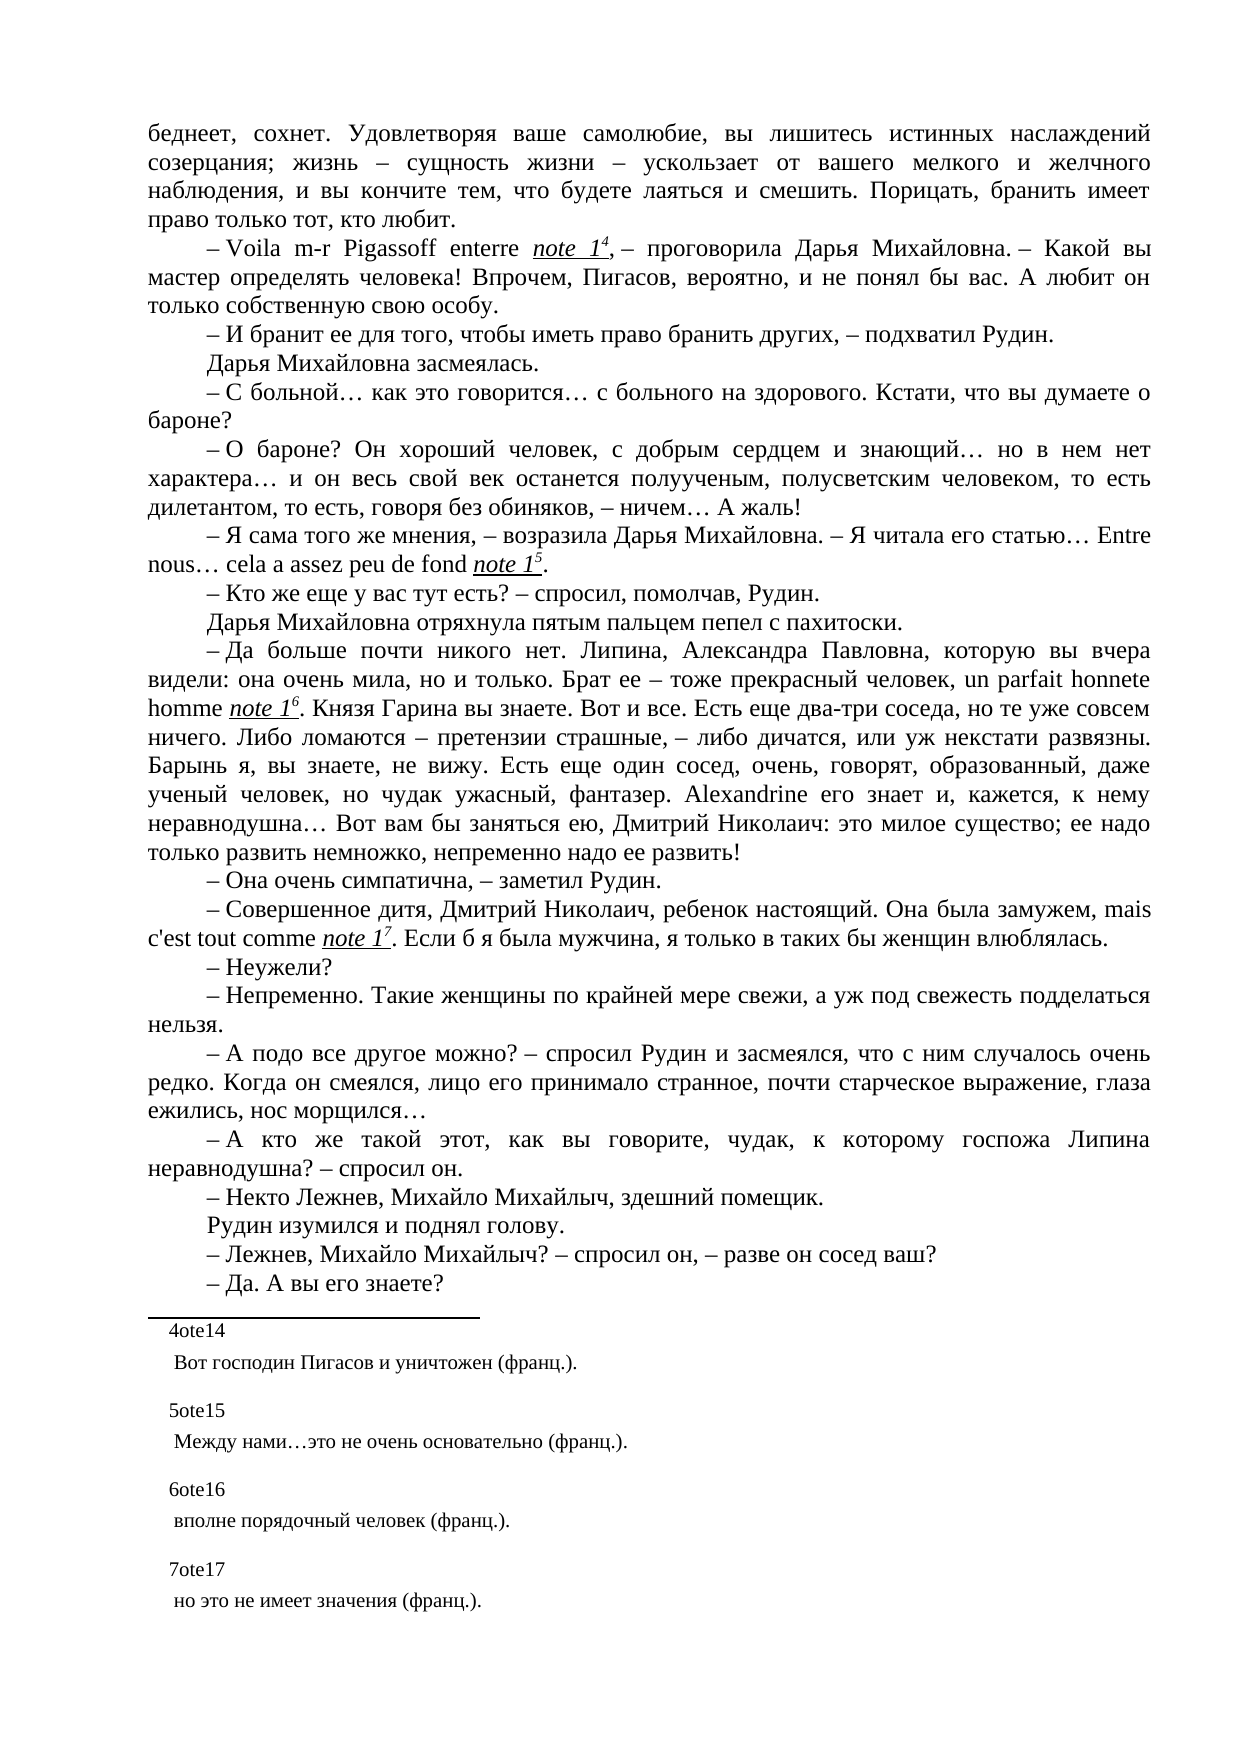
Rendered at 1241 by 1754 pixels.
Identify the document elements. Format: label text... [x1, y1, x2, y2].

text беднеет, сохнет. Удовлетворяя ваше самолюбие, вы лишитесь истинных наслаждений созерцания; жизнь – сущность жизни – ускользает от вашего мелкого и желчного наблюдения, и вы кончите тем, что будете лаяться и смешить. Порицать, бранить имеет право только тот, кто любит. [148, 118, 1152, 233]
text – Да. А вы его знаете? [148, 1268, 1152, 1297]
text – Совершенное дитя, Дмитрий Николаич, ребенок настоящий. Она была замужем, mais c'est tout comme note 1. Если б я была мужчина, я только в таких бы женщин влюблялась. [148, 894, 1152, 952]
text Рудин изумился и поднял голову. [148, 1211, 1152, 1239]
text Дарья Михайловна засмеялась. [148, 348, 1152, 377]
text – О бароне? Он хороший человек, с добрым сердцем и знающий… но в нем нет характера… и он весь свой век останется полуученым, полусветским человеком, то есть дилетантом, то есть, говоря без обиняков, – ничем… А жаль! [148, 434, 1152, 521]
text – Она очень симпатична, – заметил Рудин. [148, 866, 1152, 894]
text ote17 [148, 1556, 1152, 1588]
text ote15 [148, 1398, 1152, 1429]
text Вот господин Пигасов и уничтожен (франц.). [148, 1349, 1152, 1374]
text – Лежнев, Михайло Михайлыч? – спросил он, – разве он сосед ваш? [148, 1239, 1152, 1268]
text – А кто же такой этот, как вы говорите, чудак, к которому госпожа Липина неравнодушна? – спросил он. [148, 1124, 1152, 1182]
text Дарья Михайловна отряхнула пятым пальцем пепел с пахитоски. [148, 607, 1152, 636]
text – И бранит ее для того, чтобы иметь право бранить других, – подхватил Рудин. [148, 319, 1152, 348]
text ote14 [148, 1318, 1152, 1349]
text – Я сама того же мнения, – возразила Дарья Михайловна. – Я читала его статью… Entre nous… cela a assez peu de fond note 1. [148, 521, 1152, 578]
text – Да больше почти никого нет. Липина, Александра Павловна, которую вы вчера видели: она очень мила, но и только. Брат ее – тоже прекрасный человек, un parfait honnete homme note 1. Князя Гарина вы знаете. Вот и все. Есть еще два-три соседа, но те уже совсем ничего. Либо ломаются – претензии страшные, – либо дичатся, или уж некстати развязны. Барынь я, вы знаете, не вижу. Есть еще один сосед, очень, говорят, образованный, даже ученый человек, но чудак ужасный, фантазер. Аlexandrine его знает и, кажется, к нему неравнодушна… Вот вам бы заняться ею, Дмитрий Николаич: это милое существо; ее надо только развить немножко, непременно надо ее развить! [148, 636, 1152, 866]
text – Voila m-r Pigassoff enterre note 1, – проговорила Дарья Михайловна. – Какой вы мастер определять человека! Впрочем, Пигасов, вероятно, и не понял бы вас. А любит он только собственную свою особу. [148, 233, 1152, 319]
text но это не имеет значения (франц.). [148, 1588, 1152, 1612]
text – Кто же еще у вас тут есть? – спросил, помолчав, Рудин. [148, 578, 1152, 607]
text – Неужели? [148, 952, 1152, 981]
text – Непременно. Такие женщины по крайней мере свежи, а уж под свежесть подделаться нельзя. [148, 981, 1152, 1038]
text – А подо все другое можно? – спросил Рудин и засмеялся, что с ним случалось очень редко. Когда он смеялся, лицо его принимало странное, почти старческое выражение, глаза ежились, нос морщился… [148, 1038, 1152, 1124]
text – С больной… как это говорится… с больного на здорового. Кстати, что вы думаете о бароне? [148, 377, 1152, 434]
text вполне порядочный человек (франц.). [148, 1508, 1152, 1532]
text ote16 [148, 1477, 1152, 1508]
text Между нами…это не очень основательно (франц.). [148, 1429, 1152, 1453]
text – Некто Лежнев, Михайло Михайлыч, здешний помещик. [148, 1182, 1152, 1211]
